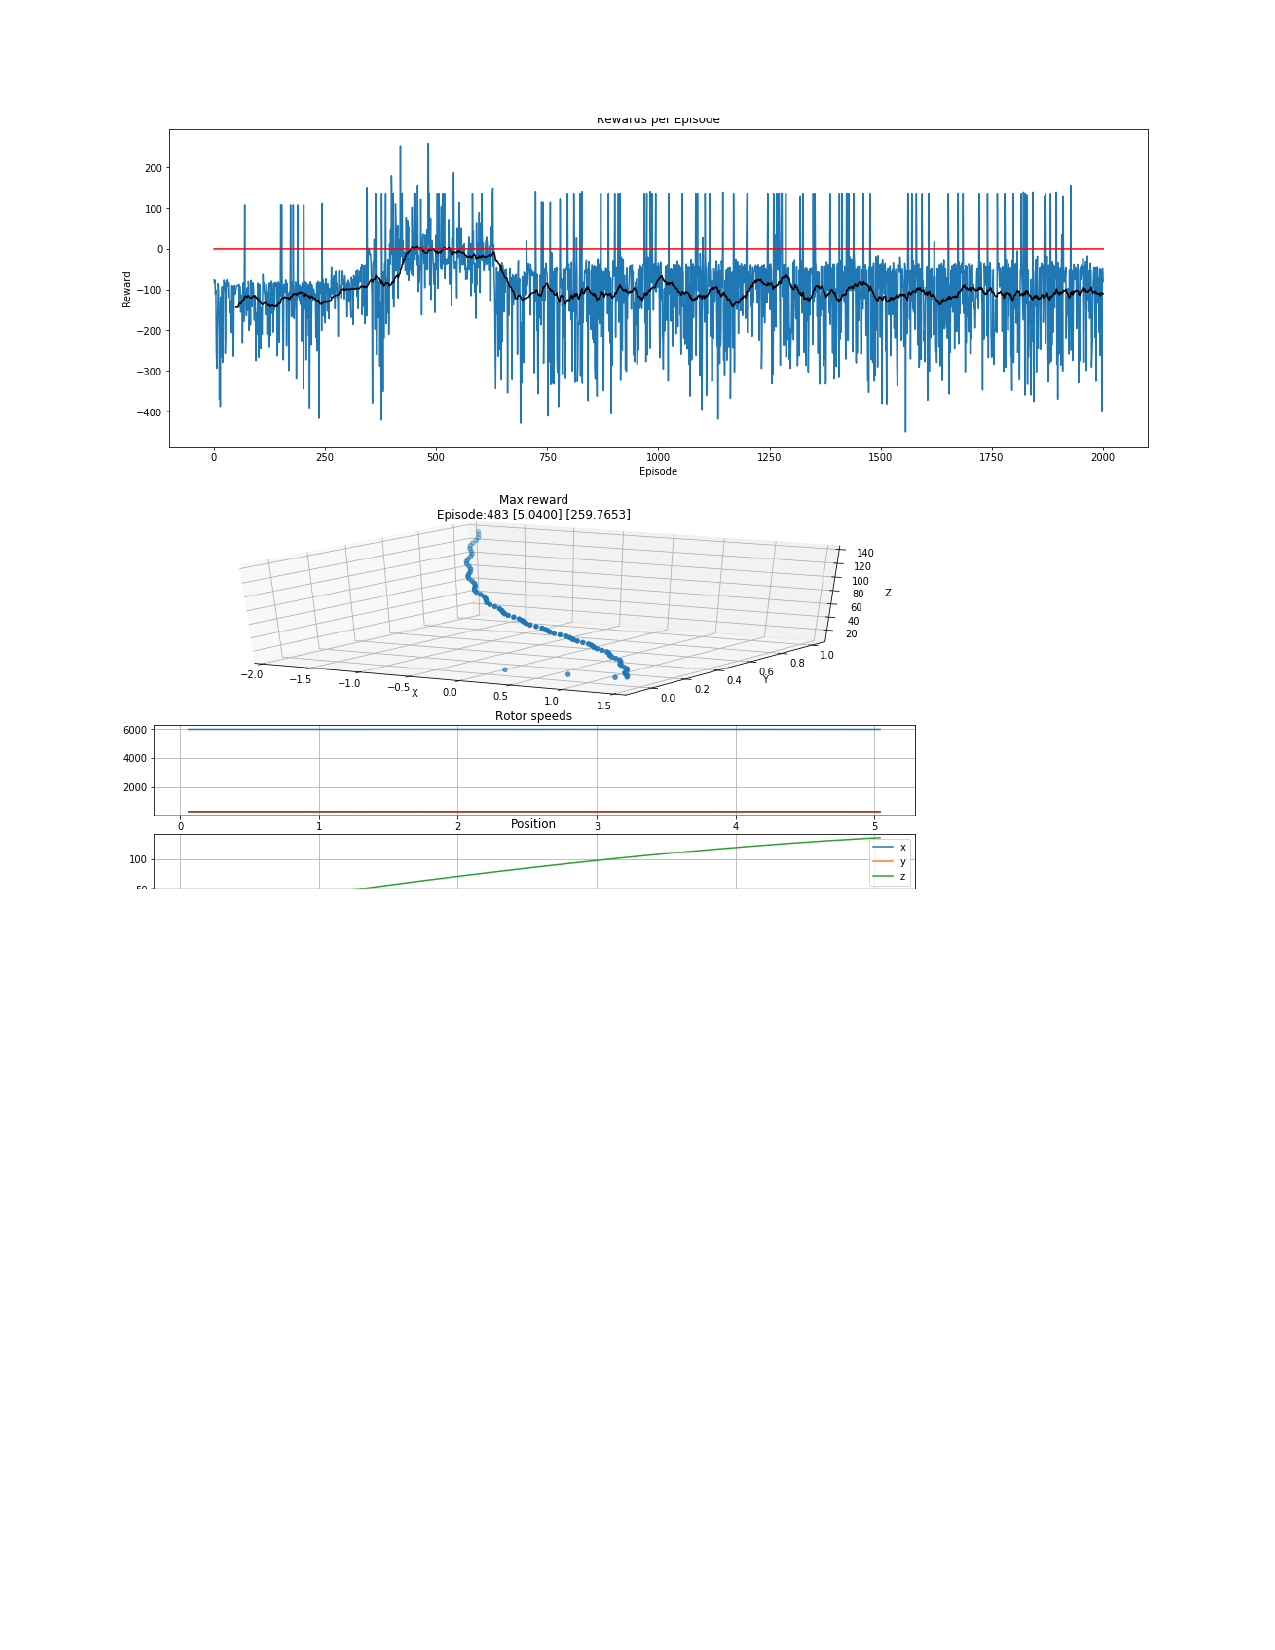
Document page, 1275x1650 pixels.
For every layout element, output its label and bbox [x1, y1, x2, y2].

picture [118, 118, 1157, 889]
